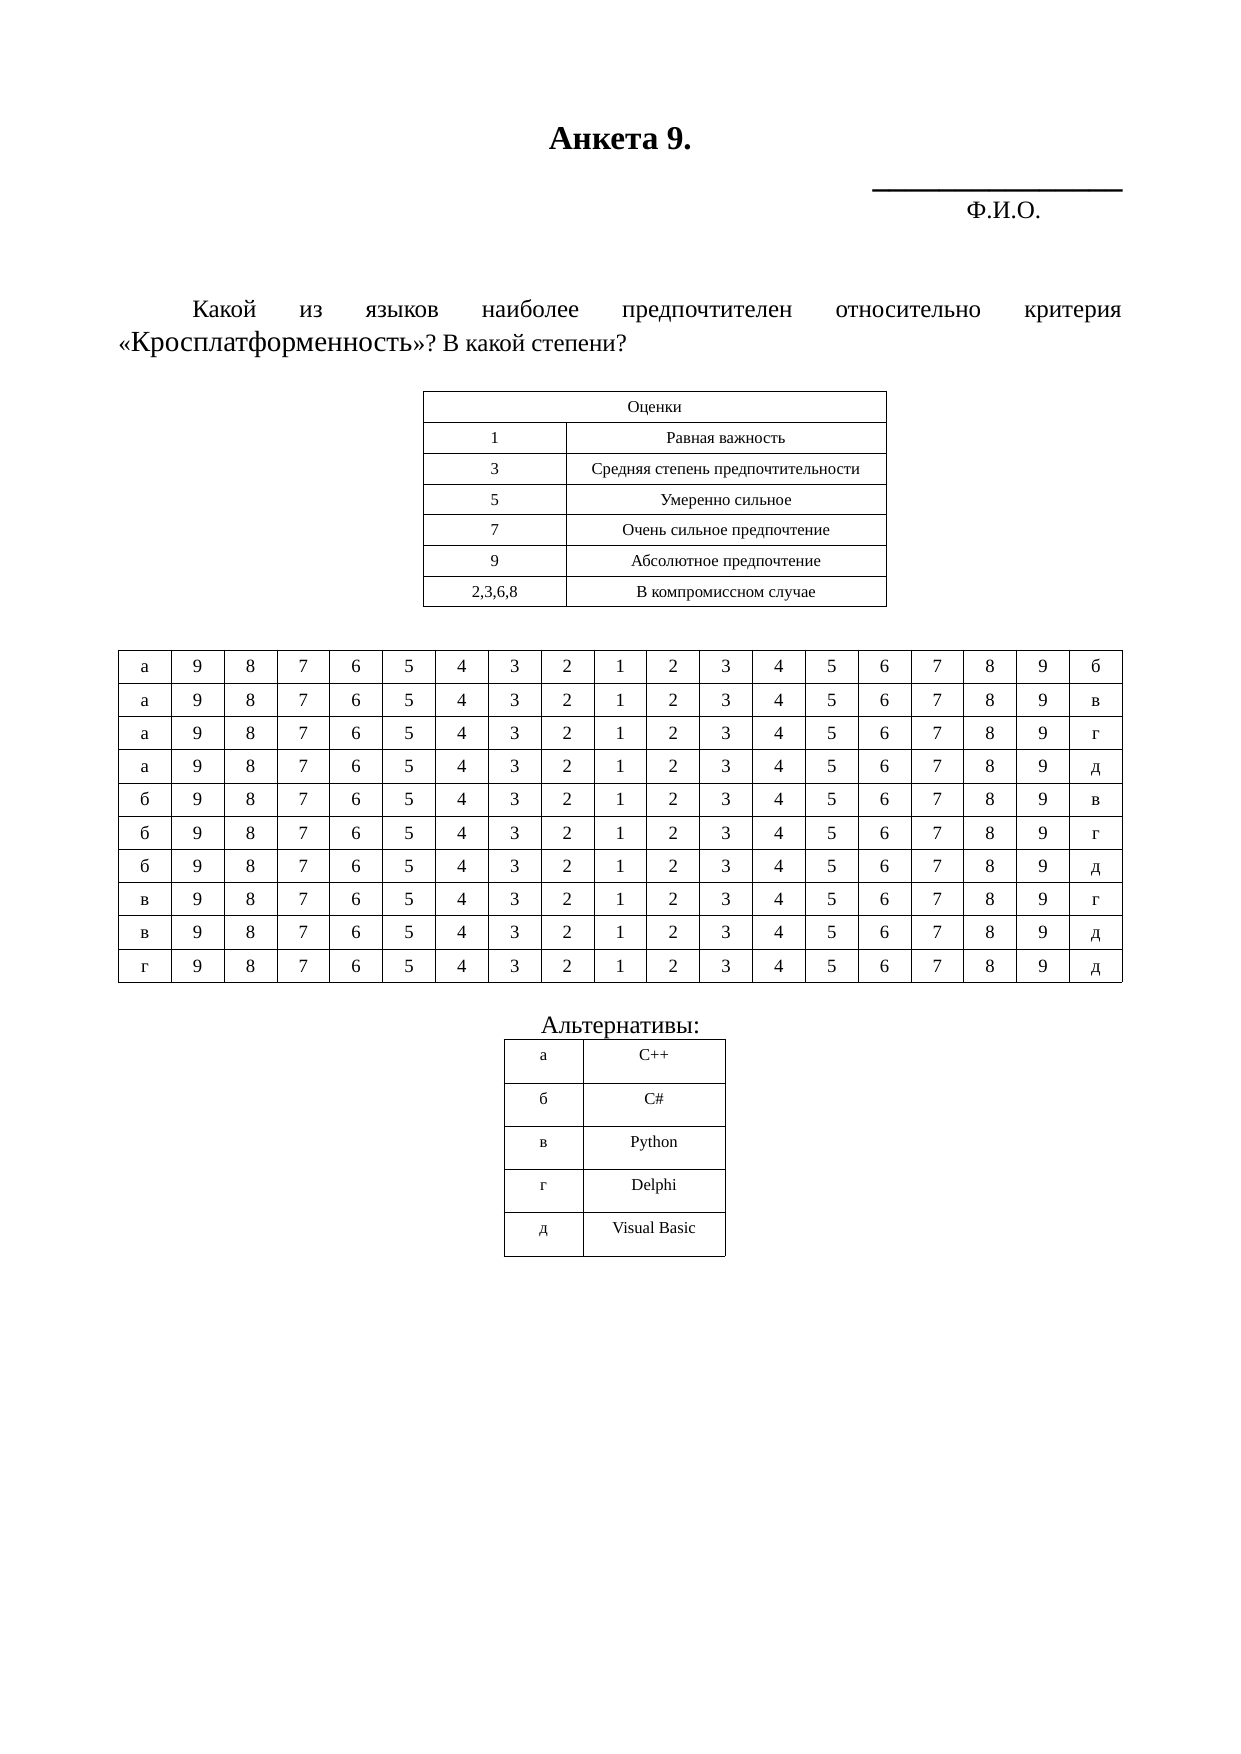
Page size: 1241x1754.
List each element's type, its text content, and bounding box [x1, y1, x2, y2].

table_header 9 [1017, 717, 1069, 749]
table_header 1 [595, 750, 646, 782]
table_header 8 [225, 950, 277, 982]
table_header 7 [912, 916, 963, 948]
table_header 6 [330, 883, 382, 915]
table_header а [505, 1040, 583, 1083]
table_header 2 [542, 784, 594, 816]
table_header 5 [806, 916, 858, 948]
table_header 7 [278, 784, 329, 816]
text Какой из языков наиболее предпочтителен относительно критерия «Кросплатформенность»? В какой степени? [118, 291, 1122, 358]
table_cell Умеренно сильное [567, 485, 886, 514]
table_header 6 [330, 850, 382, 882]
table_cell Visual Basic [584, 1213, 725, 1256]
table_header 2 [647, 750, 699, 782]
table_cell В компромиссном случае [567, 577, 886, 606]
table_header 8 [964, 717, 1016, 749]
table_header 1 [595, 883, 646, 915]
table_header д [1070, 916, 1122, 948]
table_header 9 [172, 750, 224, 782]
table_header 8 [225, 717, 277, 749]
table_header 3 [700, 850, 752, 882]
table_cell 2,3,6,8 [424, 577, 566, 606]
table_header 3 [700, 651, 752, 683]
table_header д [1070, 950, 1122, 982]
table_header 7 [912, 717, 963, 749]
table_header а [119, 717, 171, 749]
table_header 5 [806, 850, 858, 882]
table_header 5 [806, 684, 858, 716]
table_header 7 [278, 883, 329, 915]
table_header 6 [859, 950, 911, 982]
table_header 5 [383, 916, 435, 948]
table_header 8 [964, 784, 1016, 816]
table_header 4 [436, 684, 488, 716]
table_header 9 [172, 916, 224, 948]
table_header 3 [489, 916, 541, 948]
table_header 7 [912, 684, 963, 716]
table_header 8 [225, 651, 277, 683]
table_cell Delphi [584, 1170, 725, 1212]
table_header 6 [859, 651, 911, 683]
table_header 8 [964, 950, 1016, 982]
table_header б [119, 784, 171, 816]
table_header 2 [542, 817, 594, 849]
table_header 7 [278, 950, 329, 982]
table_header 9 [172, 684, 224, 716]
table_header 4 [753, 916, 805, 948]
table_header 5 [383, 784, 435, 816]
table_header 4 [753, 717, 805, 749]
table_cell б [505, 1084, 583, 1126]
table_header 2 [542, 750, 594, 782]
table_header 8 [964, 651, 1016, 683]
table_header 2 [647, 717, 699, 749]
table_cell Равная важность [567, 423, 886, 453]
table_header 9 [1017, 750, 1069, 782]
table_cell Очень сильное предпочтение [567, 515, 886, 545]
table_header 4 [753, 950, 805, 982]
table_header 1 [595, 950, 646, 982]
table_cell 5 [424, 485, 566, 514]
table_header 1 [595, 817, 646, 849]
table_header б [119, 850, 171, 882]
table_header 3 [489, 950, 541, 982]
table_header 2 [542, 883, 594, 915]
table_header 4 [753, 784, 805, 816]
table_header 6 [859, 883, 911, 915]
table_header а [119, 750, 171, 782]
table_header 6 [330, 750, 382, 782]
table_header 5 [806, 950, 858, 982]
table_header 5 [806, 717, 858, 749]
table_header 7 [278, 717, 329, 749]
table_header 9 [172, 850, 224, 882]
table_header 2 [542, 850, 594, 882]
table_header 8 [225, 684, 277, 716]
table_header 5 [383, 850, 435, 882]
table_header 3 [489, 651, 541, 683]
table_header 2 [542, 684, 594, 716]
text _______________ [118, 156, 1122, 195]
table_cell Средняя степень предпочтительности [567, 454, 886, 483]
table_header 6 [330, 651, 382, 683]
table_header 7 [278, 750, 329, 782]
table_header 9 [1017, 784, 1069, 816]
table_header в [1070, 684, 1122, 716]
table_header 2 [542, 950, 594, 982]
table_header 4 [753, 750, 805, 782]
table_header 4 [436, 883, 488, 915]
table_header 1 [595, 916, 646, 948]
table_header 2 [542, 717, 594, 749]
table_header 5 [806, 651, 858, 683]
table_header 1 [595, 651, 646, 683]
table_header 6 [330, 916, 382, 948]
table_header 6 [859, 717, 911, 749]
table_header 3 [700, 784, 752, 816]
table_header 6 [859, 684, 911, 716]
table_header 4 [753, 651, 805, 683]
table_header 4 [436, 651, 488, 683]
table_header 3 [489, 717, 541, 749]
table_header 4 [436, 717, 488, 749]
table_header 7 [278, 817, 329, 849]
table_header г [119, 950, 171, 982]
table_header 3 [700, 883, 752, 915]
table_header 6 [330, 950, 382, 982]
table_header 7 [278, 684, 329, 716]
table_header 5 [383, 684, 435, 716]
table_header 2 [647, 817, 699, 849]
table_header 9 [1017, 684, 1069, 716]
table_header 2 [647, 651, 699, 683]
table_header 1 [595, 684, 646, 716]
table_header 8 [225, 916, 277, 948]
table_header 6 [859, 750, 911, 782]
table_header 3 [700, 684, 752, 716]
table_header 8 [225, 750, 277, 782]
table_header г [1070, 717, 1122, 749]
table_header 8 [964, 817, 1016, 849]
table_header 3 [489, 850, 541, 882]
table_header в [119, 883, 171, 915]
table_header 6 [330, 784, 382, 816]
table_header г [1070, 883, 1122, 915]
table_header 2 [647, 784, 699, 816]
table_header 1 [595, 717, 646, 749]
table_cell C# [584, 1084, 725, 1126]
table_header 4 [753, 850, 805, 882]
table_header 5 [806, 784, 858, 816]
table_header 3 [489, 750, 541, 782]
table_cell Python [584, 1127, 725, 1169]
table_header 9 [172, 651, 224, 683]
table_header 4 [753, 684, 805, 716]
table_header 4 [436, 784, 488, 816]
table_header 9 [1017, 883, 1069, 915]
table_cell в [505, 1127, 583, 1169]
table_header 7 [912, 651, 963, 683]
table_header 6 [330, 684, 382, 716]
table_header в [1070, 784, 1122, 816]
table_header 3 [700, 950, 752, 982]
table_header 7 [278, 916, 329, 948]
table_header 7 [278, 651, 329, 683]
table_header 7 [912, 950, 963, 982]
table_header 5 [383, 717, 435, 749]
table_cell д [505, 1213, 583, 1256]
table_header 3 [489, 817, 541, 849]
table_header 3 [700, 717, 752, 749]
table_header 6 [859, 784, 911, 816]
table_header б [119, 817, 171, 849]
text Альтернативы: [118, 1011, 1122, 1039]
table_header д [1070, 850, 1122, 882]
table_header 8 [964, 750, 1016, 782]
table_header 6 [859, 817, 911, 849]
table_header 2 [542, 651, 594, 683]
table_header 4 [436, 750, 488, 782]
table_header 7 [912, 883, 963, 915]
table_header 9 [1017, 916, 1069, 948]
table_header 9 [172, 717, 224, 749]
table_header 8 [964, 684, 1016, 716]
table_header 9 [1017, 817, 1069, 849]
table_header 8 [225, 784, 277, 816]
table_header 7 [912, 850, 963, 882]
table_header 4 [436, 950, 488, 982]
table_header 8 [964, 883, 1016, 915]
table_header 9 [172, 784, 224, 816]
table_header 1 [595, 850, 646, 882]
table_header 3 [489, 684, 541, 716]
table_header 1 [595, 784, 646, 816]
table_header 2 [647, 883, 699, 915]
table_cell Абсолютное предпочтение [567, 546, 886, 576]
table_header 2 [647, 850, 699, 882]
table_header 5 [806, 817, 858, 849]
table_header 7 [912, 817, 963, 849]
table_header 8 [225, 850, 277, 882]
table_header 7 [912, 784, 963, 816]
table_header 5 [383, 883, 435, 915]
table_header 7 [912, 750, 963, 782]
table_header 3 [700, 750, 752, 782]
table_header 5 [806, 883, 858, 915]
table_header 2 [542, 916, 594, 948]
table_header 5 [383, 750, 435, 782]
text Анкета 9. [118, 118, 1122, 156]
table_header а [119, 651, 171, 683]
table_header 5 [383, 817, 435, 849]
table_header 3 [700, 916, 752, 948]
table_header 8 [964, 916, 1016, 948]
table_header 3 [700, 817, 752, 849]
table_header C++ [584, 1040, 725, 1083]
text Ф.И.О. [118, 195, 1122, 223]
table_header 4 [436, 850, 488, 882]
table_header 4 [436, 916, 488, 948]
table_header 5 [383, 950, 435, 982]
table_header 9 [172, 883, 224, 915]
table_header 9 [172, 950, 224, 982]
table_header 4 [753, 883, 805, 915]
table_header 3 [489, 883, 541, 915]
table_header б [1070, 651, 1122, 683]
table_header 5 [383, 651, 435, 683]
table_header 6 [859, 916, 911, 948]
table_header г [1070, 817, 1122, 849]
table_cell 9 [424, 546, 566, 576]
table_header 2 [647, 950, 699, 982]
table_header 2 [647, 916, 699, 948]
table_header 8 [225, 817, 277, 849]
table_header 4 [753, 817, 805, 849]
table_header в [119, 916, 171, 948]
table_cell 3 [424, 454, 566, 483]
table_header 6 [330, 817, 382, 849]
table_header 4 [436, 817, 488, 849]
table_header 9 [172, 817, 224, 849]
table_header 9 [1017, 651, 1069, 683]
table_cell 7 [424, 515, 566, 545]
table_header 7 [278, 850, 329, 882]
table_header 3 [489, 784, 541, 816]
table_header 9 [1017, 850, 1069, 882]
table_header д [1070, 750, 1122, 782]
table_header 9 [1017, 950, 1069, 982]
table_header Оценки [424, 392, 886, 422]
table_header а [119, 684, 171, 716]
table_header 2 [647, 684, 699, 716]
table_header 6 [859, 850, 911, 882]
table_cell г [505, 1170, 583, 1212]
table_header 5 [806, 750, 858, 782]
table_cell 1 [424, 423, 566, 453]
table_header 6 [330, 717, 382, 749]
table_header 8 [964, 850, 1016, 882]
table_header 8 [225, 883, 277, 915]
